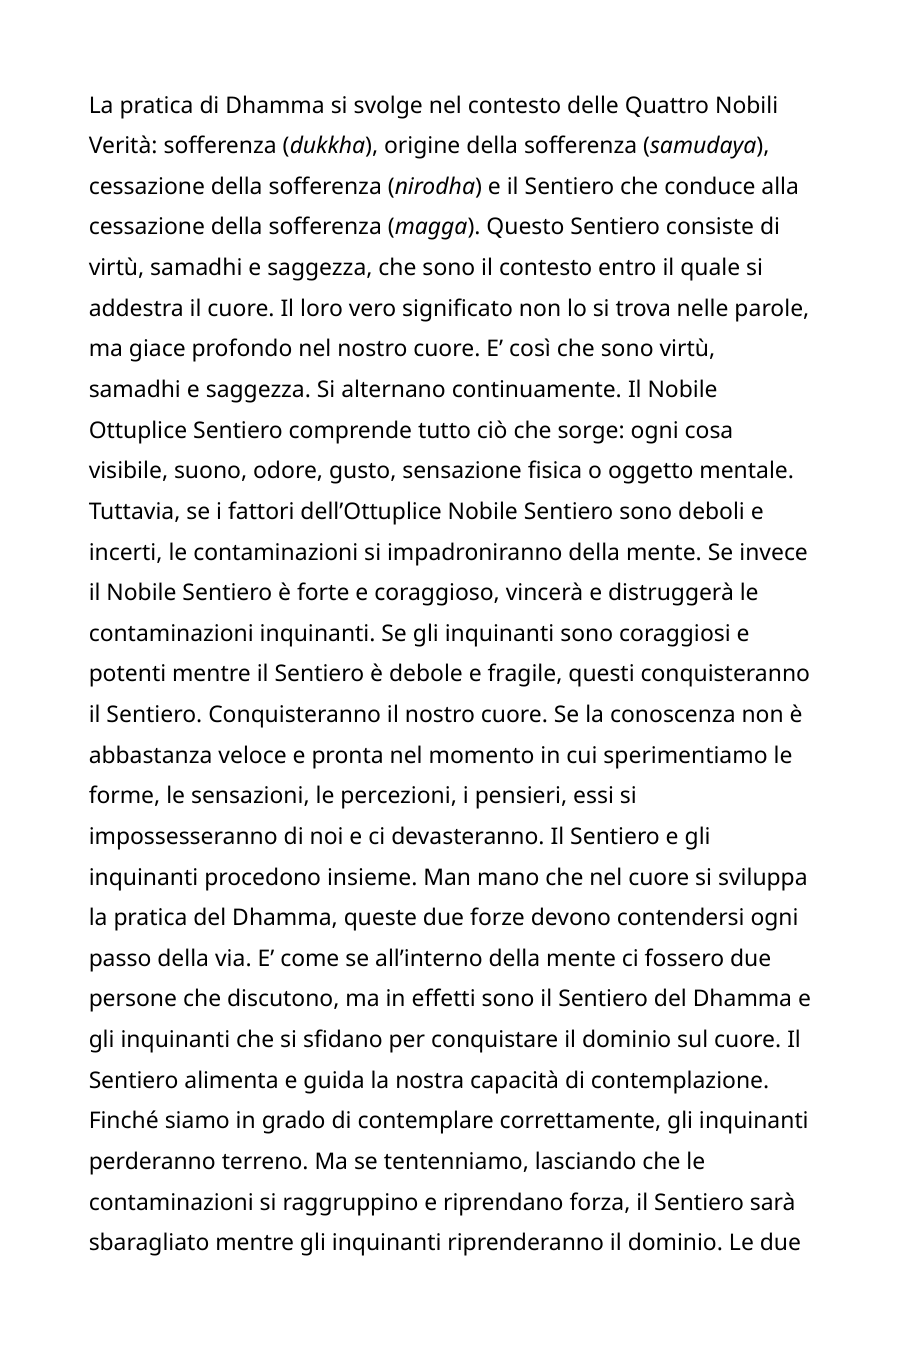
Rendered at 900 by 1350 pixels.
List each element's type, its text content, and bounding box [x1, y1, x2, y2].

text La pratica di Dhamma si svolge nel contesto delle Quattro Nobili Verità: sofferenza (dukkha), origine della sofferenza (samudaya), cessazione della sofferenza (nirodha) e il Sentiero che conduce alla cessazione della sofferenza (magga). Questo Sentiero consiste di virtù, samadhi e saggezza, che sono il contesto entro il quale si addestra il cuore. Il loro vero significato non lo si trova nelle parole, ma giace profondo nel nostro cuore. E’ così che sono virtù, samadhi e saggezza. Si alternano continuamente. Il Nobile Ottuplice Sentiero comprende tutto ciò che sorge: ogni cosa visibile, suono, odore, gusto, sensazione fisica o oggetto mentale. Tuttavia, se i fattori dell’Ottuplice Nobile Sentiero sono deboli e incerti, le contaminazioni si impadroniranno della mente. Se invece il Nobile Sentiero è forte e coraggioso, vincerà e distruggerà le contaminazioni inquinanti. Se gli inquinanti sono coraggiosi e potenti mentre il Sentiero è debole e fragile, questi conquisteranno il Sentiero. Conquisteranno il nostro cuore. Se la conoscenza non è abbastanza veloce e pronta nel momento in cui sperimentiamo le forme, le sensazioni, le percezioni, i pensieri, essi si impossesseranno di noi e ci devasteranno. Il Sentiero e gli inquinanti procedono insieme. Man mano che nel cuore si sviluppa la pratica del Dhamma, queste due forze devono contendersi ogni passo della via. E’ come se all’interno della mente ci fossero due persone che discutono, ma in effetti sono il Sentiero del Dhamma e gli inquinanti che si sfidano per conquistare il dominio sul cuore. Il Sentiero alimenta e guida la nostra capacità di contemplazione. Finché siamo in grado di contemplare correttamente, gli inquinanti perderanno terreno. Ma se tentenniamo, lasciando che le contaminazioni si raggruppino e riprendano forza, il Sentiero sarà sbaragliato mentre gli inquinanti riprenderanno il dominio. Le due [88, 88, 811, 1257]
